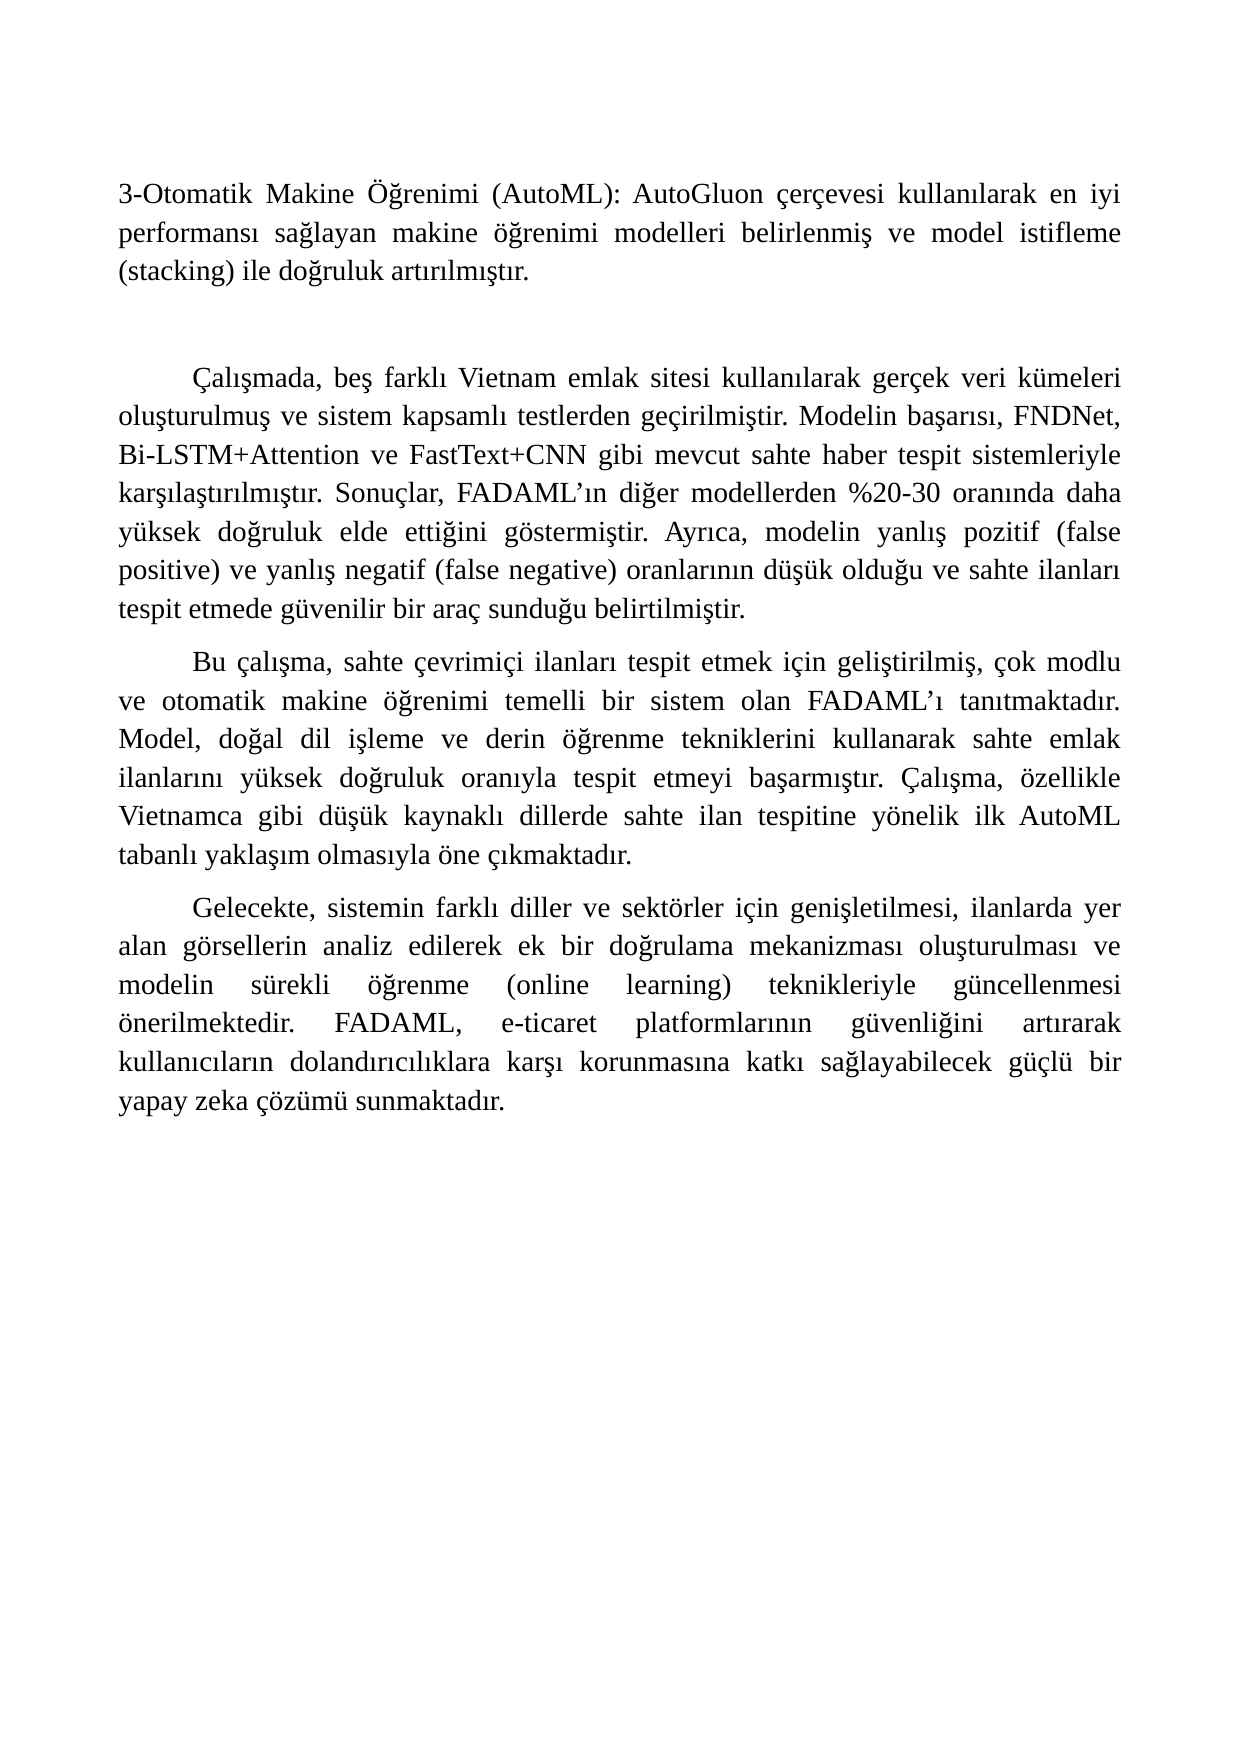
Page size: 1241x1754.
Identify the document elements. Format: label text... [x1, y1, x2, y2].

text 3-Otomatik Makine Öğrenimi (AutoML): AutoGluon çerçevesi kullanılarak en iyi performansı sağlayan makine öğrenimi modelleri belirlenmiş ve model istifleme (stacking) ile doğruluk artırılmıştır. [118, 176, 1122, 287]
text Çalışmada, beş farklı Vietnam emlak sitesi kullanılarak gerçek veri kümeleri oluşturulmuş ve sistem kapsamlı testlerden geçirilmiştir. Modelin başarısı, FNDNet, Bi-LSTM+Attention ve FastText+CNN gibi mevcut sahte haber tespit sistemleriyle karşılaştırılmıştır. Sonuçlar, FADAML’ın diğer modellerden %20-30 oranında daha yüksek doğruluk elde ettiğini göstermiştir. Ayrıca, modelin yanlış pozitif (false positive) ve yanlış negatif (false negative) oranlarının düşük olduğu ve sahte ilanları tespit etmede güvenilir bir araç sunduğu belirtilmiştir. [118, 360, 1122, 624]
text Bu çalışma, sahte çevrimiçi ilanları tespit etmek için geliştirilmiş, çok modlu ve otomatik makine öğrenimi temelli bir sistem olan FADAML’ı tanıtmaktadır. Model, doğal dil işleme ve derin öğrenme tekniklerini kullanarak sahte emlak ilanlarını yüksek doğruluk oranıyla tespit etmeyi başarmıştır. Çalışma, özellikle Vietnamca gibi düşük kaynaklı dillerde sahte ilan tespitine yönelik ilk AutoML tabanlı yaklaşım olmasıyla öne çıkmaktadır. [118, 644, 1122, 870]
text Gelecekte, sistemin farklı diller ve sektörler için genişletilmesi, ilanlarda yer alan görsellerin analiz edilerek ek bir doğrulama mekanizması oluşturulması ve modelin sürekli öğrenme (online learning) teknikleriyle güncellenmesi önerilmektedir. FADAML, e-ticaret platformlarının güvenliğini artırarak kullanıcıların dolandırıcılıklara karşı korunmasına katkı sağlayabilecek güçlü bir yapay zeka çözümü sunmaktadır. [118, 890, 1122, 1116]
